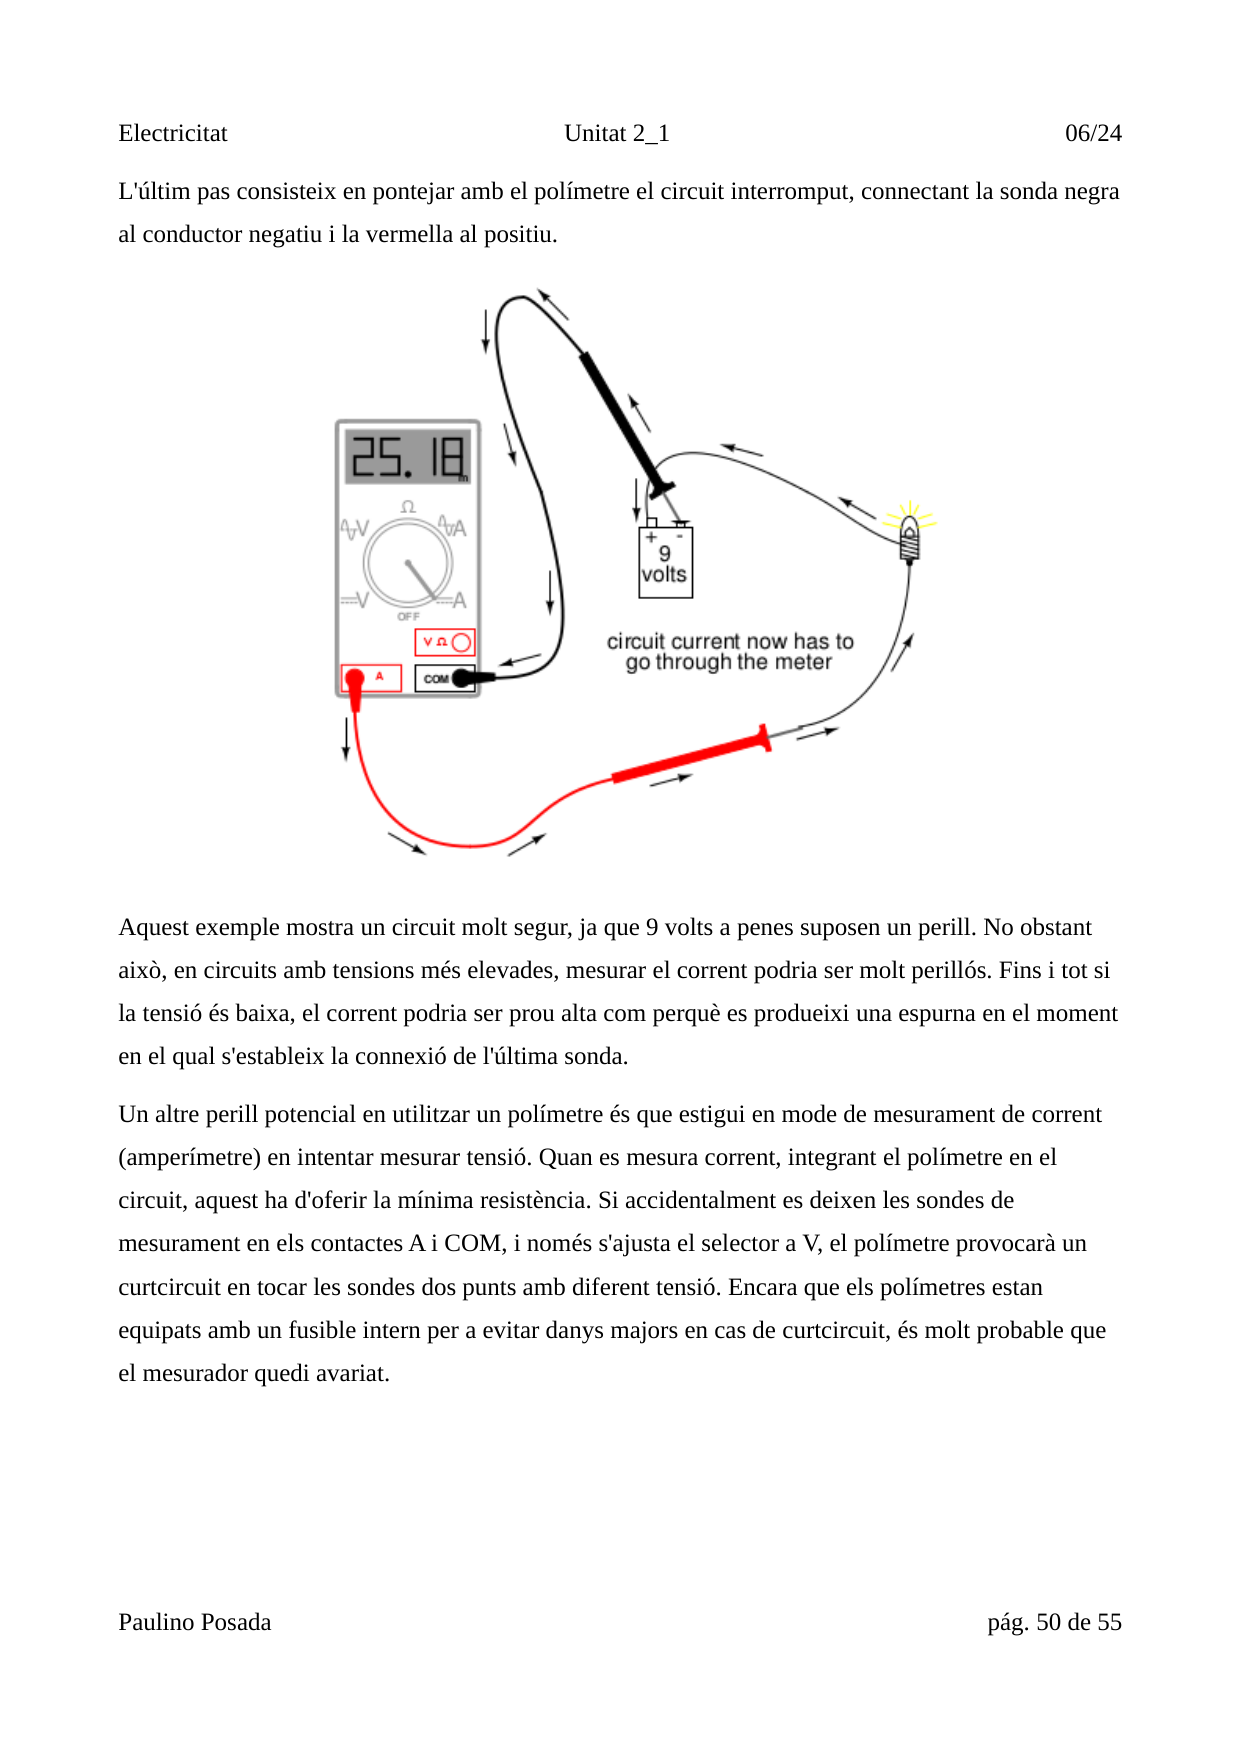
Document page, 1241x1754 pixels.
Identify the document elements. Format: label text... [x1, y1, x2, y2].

text Un altre perill potencial en utilitzar un polímetre és que estigui en mode de mesurament de corrent (amperímetre) en intentar mesurar tensió. Quan es mesura corrent, integrant el polímetre en el circuit, aquest ha d'oferir la mínima resistència. Si accidentalment es deixen les sondes de mesurament en els contactes A i COM, i només s'ajusta el selector a V, el polímetre provocarà un curtcircuit en tocar les sondes dos punts amb diferent tensió. Encara que els polímetres estan equipats amb un fusible intern per a evitar danys majors en cas de curtcircuit, és molt probable que el mesurador quedi avariat. [118, 1099, 1122, 1387]
picture [299, 277, 941, 874]
text L'últim pas consisteix en pontejar amb el polímetre el circuit interromput, connectant la sonda negra al conductor negatiu i la vermella al positiu. [118, 176, 1122, 248]
text Aquest exemple mostra un circuit molt segur, ja que 9 volts a penes suposen un perill. No obstant això, en circuits amb tensions més elevades, mesurar el corrent podria ser molt perillós. Fins i tot si la tensió és baixa, el corrent podria ser prou alta com perquè es produeixi una espurna en el moment en el qual s'estableix la connexió de l'última sonda. [118, 912, 1122, 1070]
